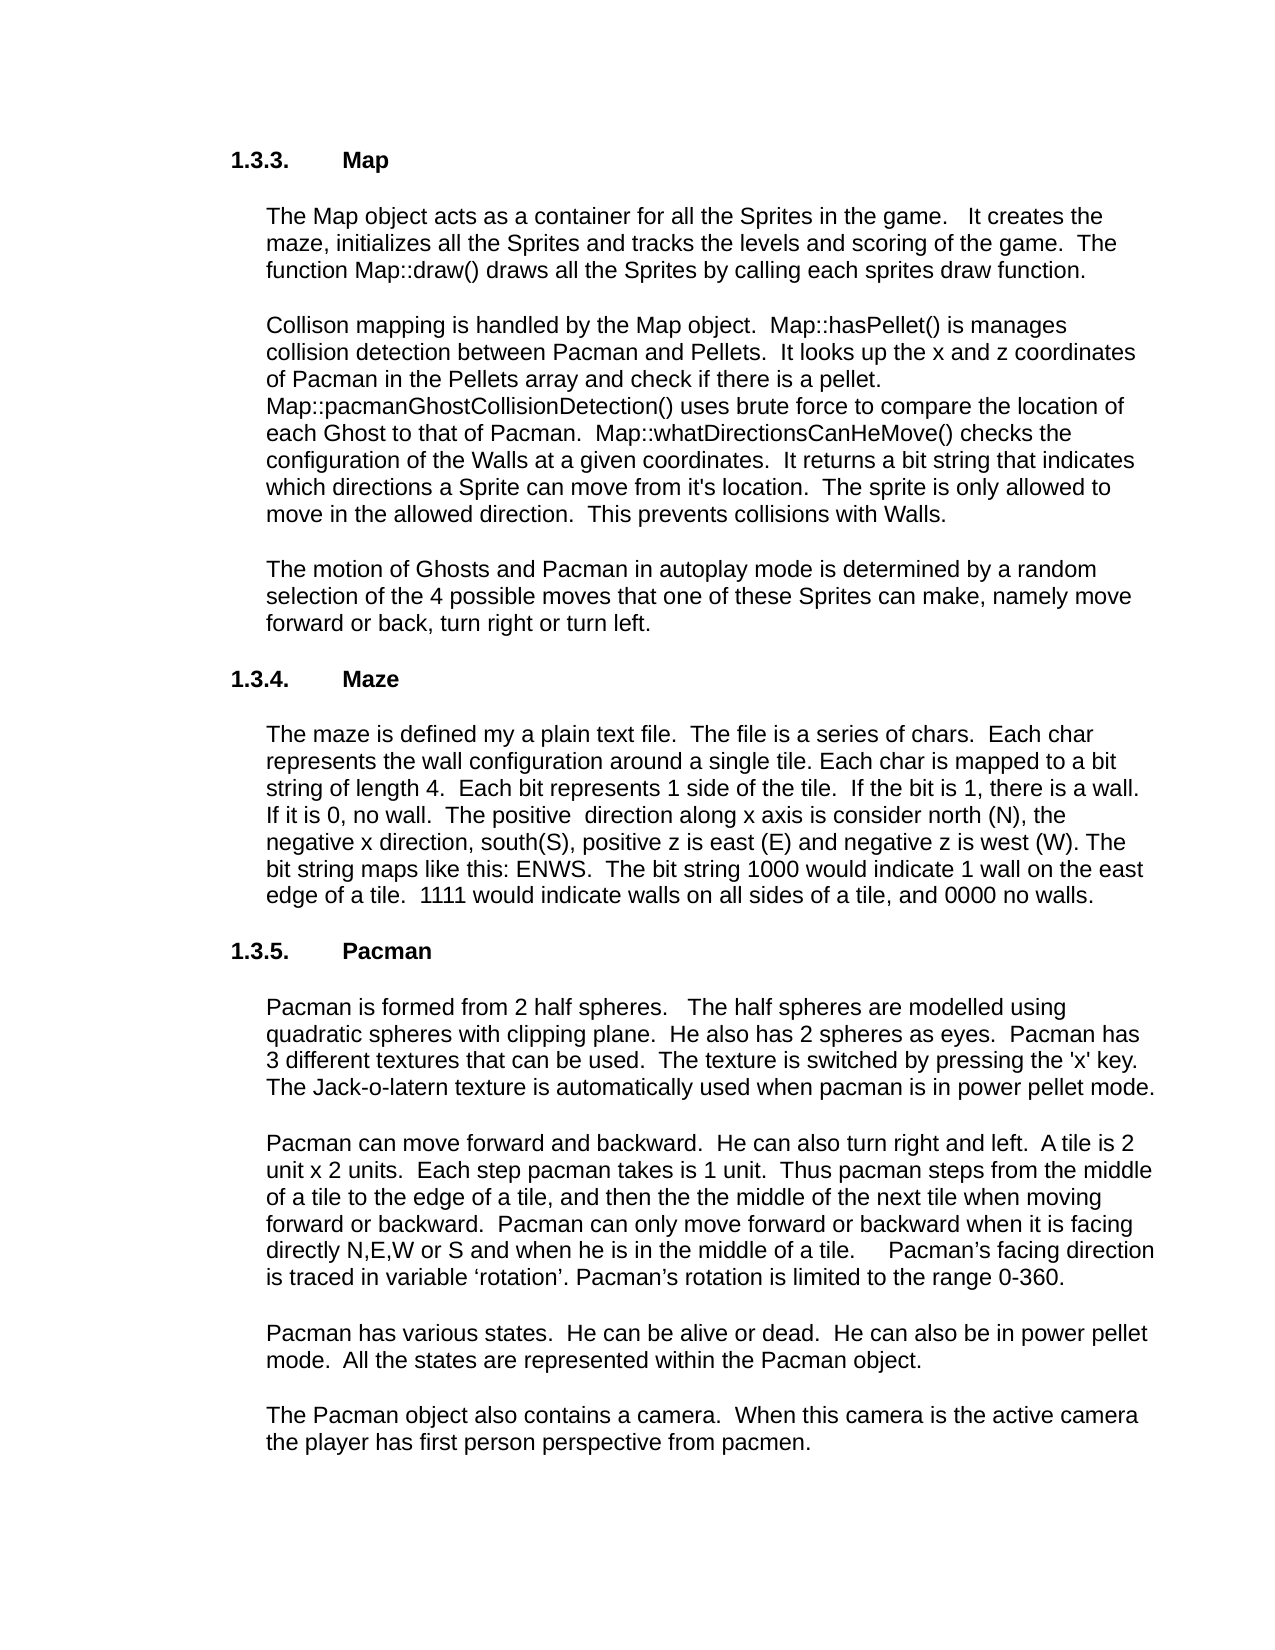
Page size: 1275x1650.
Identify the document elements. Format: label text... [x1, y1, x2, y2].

subtitle Pacman [231, 937, 1157, 964]
subtitle Map [231, 147, 1157, 174]
subtitle Pacman is formed from 2 half spheres. The half spheres are modelled using quadratic spheres with clipping plane. He also has 2 spheres as eyes. Pacman has 3 different textures that can be used. The texture is switched by pressing the 'x' key. The Jack-o-latern texture is automatically used when pacman is in power pellet mode. [266, 993, 1157, 1101]
subtitle Maze [231, 665, 1157, 692]
subtitle Pacman can move forward and backward. He can also turn right and left. A tile is 2 unit x 2 units. Each step pacman takes is 1 unit. Thus pacman steps from the middle of a tile to the edge of a tile, and then the the middle of the next tile when moving forward or backward. Pacman can only move forward or backward when it is facing directly N,E,W or S and when he is in the middle of a tile. Pacman’s facing direction is traced in variable ‘rotation’. Pacman’s rotation is limited to the range 0-360. [266, 1129, 1157, 1291]
subtitle The motion of Ghosts and Pacman in autoplay mode is determined by a random selection of the 4 possible moves that one of these Sprites can make, namely move forward or back, turn right or turn left. [266, 556, 1157, 636]
subtitle Pacman has various states. He can be alive or dead. He can also be in power pellet mode. All the states are represented within the Pacman object. [266, 1319, 1157, 1373]
subtitle Collison mapping is handled by the Map object. Map::hasPellet() is manages collision detection between Pacman and Pellets. It looks up the x and z coordinates of Pacman in the Pellets array and check if there is a pellet. Map::pacmanGhostCollisionDetection() uses brute force to compare the location of each Ghost to that of Pacman. Map::whatDirectionsCanHeMove() checks the configuration of the Walls at a given coordinates. It returns a bit string that indicates which directions a Sprite can move from it's location. The sprite is only allowed to move in the allowed direction. This prevents collisions with Walls. [266, 312, 1157, 527]
subtitle The Pacman object also contains a camera. When this camera is the active camera the player has first person perspective from pacmen. [266, 1402, 1157, 1456]
subtitle The maze is defined my a plain text file. The file is a series of chars. Each char represents the wall configuration around a single tile. Each char is mapped to a bit string of length 4. Each bit represents 1 side of the tile. If the bit is 1, there is a wall. If it is 0, no wall. The positive direction along x axis is consider north (N), the negative x direction, south(S), positive z is east (E) and negative z is west (W). The bit string maps like this: ENWS. The bit string 1000 would indicate 1 wall on the east edge of a tile. 1111 would indicate walls on all sides of a tile, and 0000 no walls. [266, 721, 1157, 909]
subtitle The Map object acts as a container for all the Sprites in the game. It creates the maze, initializes all the Sprites and tracks the levels and scoring of the game. The function Map::draw() draws all the Sprites by calling each sprites draw function. [266, 202, 1157, 283]
